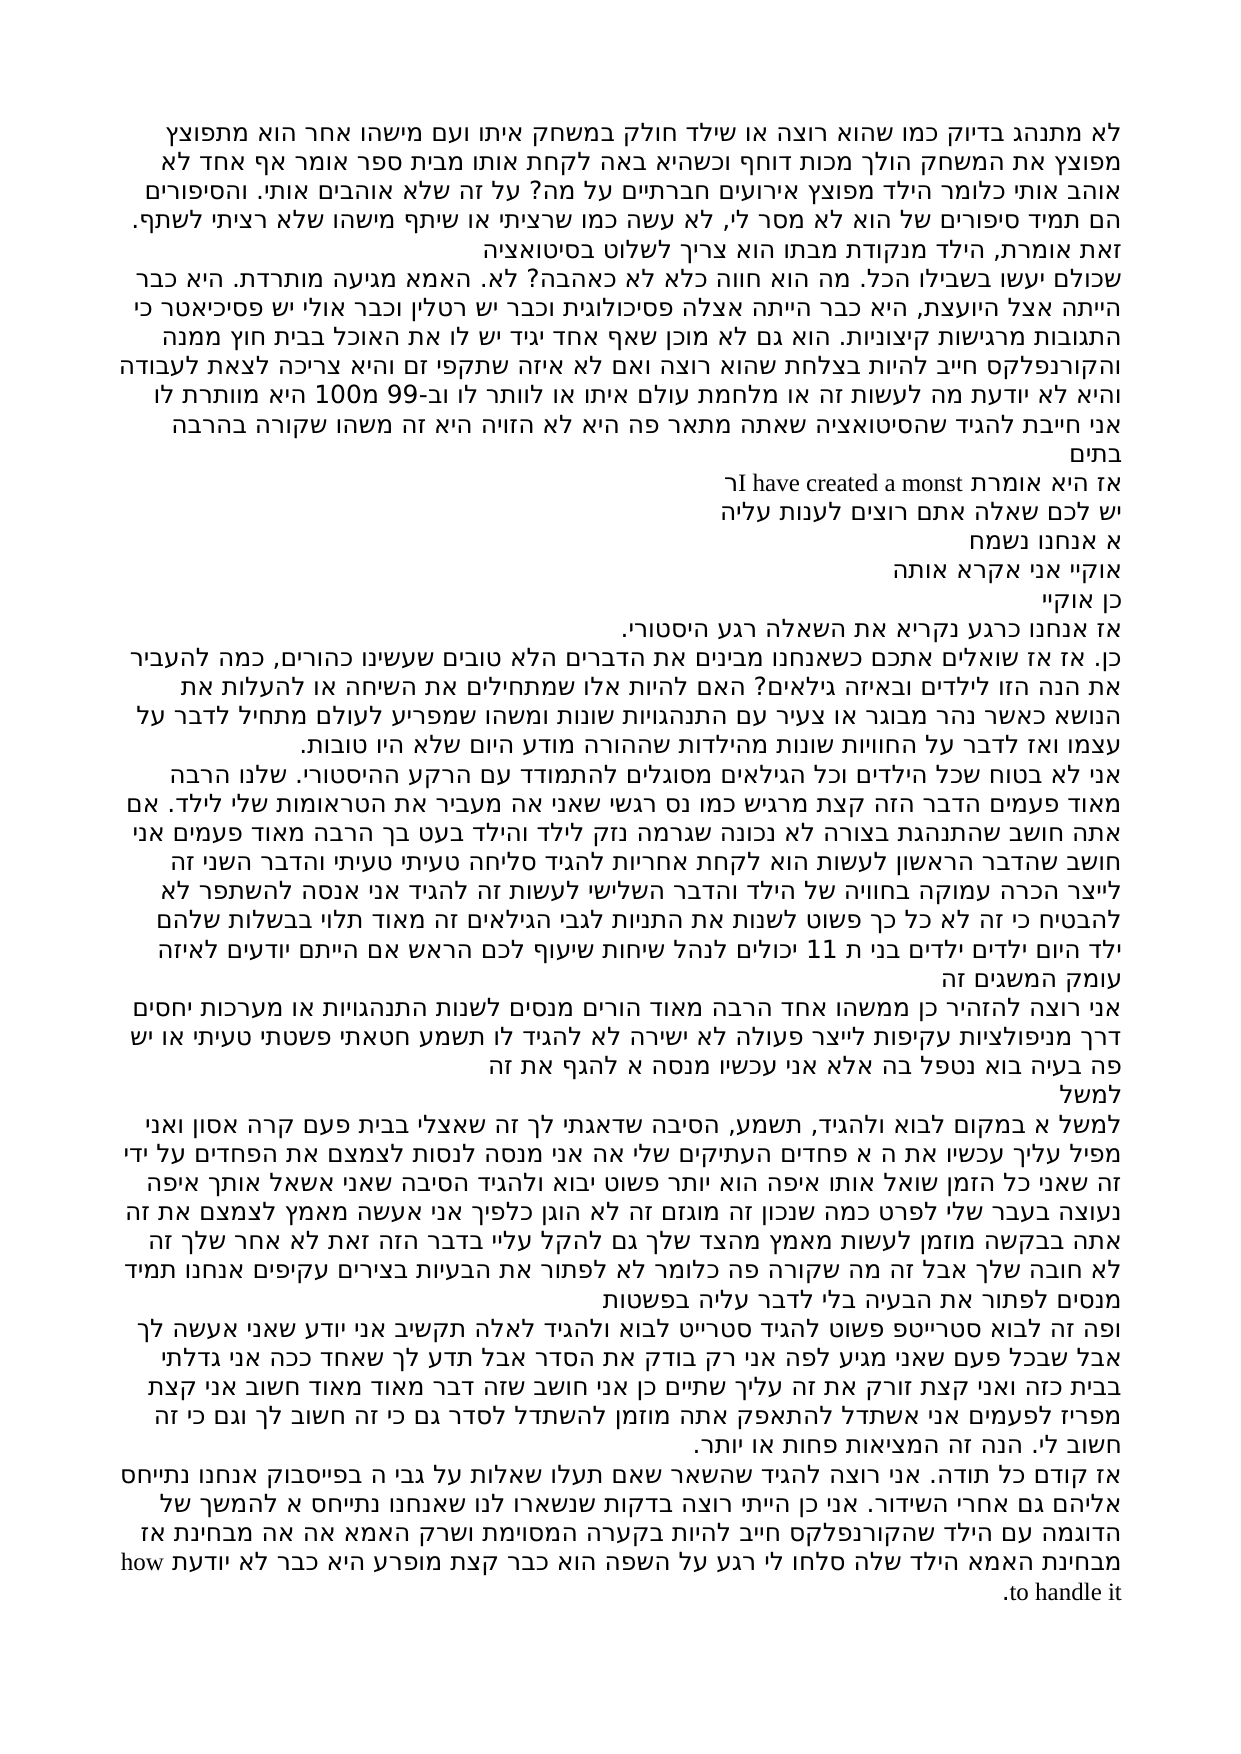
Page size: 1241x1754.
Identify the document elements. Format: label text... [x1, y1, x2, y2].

text למשל א במקום לבוא ולהגיד, תשמע, הסיבה שדאגתי לך זה שאצלי בבית פעם קרה אסון ואני מפיל עליך עכשיו את ה א פחדים העתיקים שלי אה אני מנסה לנסות לצמצם את הפחדים על ידי זה שאני כל הזמן שואל אותו איפה הוא יותר פשוט יבוא ולהגיד הסיבה שאני אשאל אותך איפה נעוצה בעבר שלי לפרט כמה שנכון זה מוגזם זה לא הוגן כלפיך אני אעשה מאמץ לצמצם את זה אתה בבקשה מוזמן לעשות מאמץ מהצד שלך גם להקל עליי בדבר הזה זאת לא אחר שלך זה לא חובה שלך אבל זה מה שקורה פה כלומר לא לפתור את הבעיות בצירים עקיפים אנחנו תמיד מנסים לפתור את הבעיה בלי לדבר עליה בפשטות [118, 1110, 1122, 1314]
text שכולם יעשו בשבילו הכל. מה הוא חווה כלא לא כאהבה? לא. האמא מגיעה מותרדת. היא כבר הייתה אצל היועצת, היא כבר הייתה אצלה פסיכולוגית וכבר יש רטלין וכבר אולי יש פסיכיאטר כי התגובות מרגישות קיצוניות. הוא גם לא מוכן שאף אחד יגיד יש לו את האוכל בבית חוץ ממנה והקורנפלקס חייב להיות בצלחת שהוא רוצה ואם לא איזה שתקפי זם והיא צריכה לצאת לעבודה והיא לא יודעת מה לעשות זה או מלחמת עולם איתו או לוותר לו וב-99 מ100 היא מוותרת לו [118, 264, 1122, 410]
text יש לכם שאלה אתם רוצים לענות עליה [118, 497, 1122, 527]
text כן. אז אז שואלים אתכם כשאנחנו מבינים את הדברים הלא טובים שעשינו כהורים, כמה להעביר את הנה הזו לילדים ובאיזה גילאים? האם להיות אלו שמתחילים את השיחה או להעלות את הנושא כאשר נהר מבוגר או צעיר עם התנהגויות שונות ומשהו שמפריע לעולם מתחיל לדבר על עצמו ואז לדבר על החוויות שונות מהילדות שההורה מודע היום שלא היו טובות. [118, 643, 1122, 760]
text אני לא בטוח שכל הילדים וכל הגילאים מסוגלים להתמודד עם הרקע ההיסטורי. שלנו הרבה מאוד פעמים הדבר הזה קצת מרגיש כמו נס רגשי שאני אה מעביר את הטראומות שלי לילד. אם אתה חושב שהתנהגת בצורה לא נכונה שגרמה נזק לילד והילד בעט בך הרבה מאוד פעמים אני חושב שהדבר הראשון לעשות הוא לקחת אחריות להגיד סליחה טעיתי טעיתי והדבר השני זה לייצר הכרה עמוקה בחוויה של הילד והדבר השלישי לעשות זה להגיד אני אנסה להשתפר לא להבטיח כי זה לא כל כך פשוט לשנות את התניות לגבי הגילאים זה מאוד תלוי בבשלות שלהם ילד היום ילדים ילדים בני ת 11 יכולים לנהל שיחות שיעוף לכם הראש אם הייתם יודעים לאיזה עומק המשגים זה [118, 760, 1122, 993]
text אז קודם כל תודה. אני רוצה להגיד שהשאר שאם תעלו שאלות על גבי ה בפייסבוק אנחנו נתייחס אליהם גם אחרי השידור. אני כן הייתי רוצה בדקות שנשארו לנו שאנחנו נתייחס א להמשך של הדוגמה עם הילד שהקורנפלקס חייב להיות בקערה המסוימת ושרק האמא אה אה מבחינת אז מבחינת האמא הילד שלה סלחו לי רגע על השפה הוא כבר קצת מופרע היא כבר לא יודעת how to handle it. [118, 1460, 1122, 1606]
text כן אוקיי [118, 585, 1122, 614]
text לא מתנהג בדיוק כמו שהוא רוצה או שילד חולק במשחק איתו ועם מישהו אחר הוא מתפוצץ מפוצץ את המשחק הולך מכות דוחף וכשהיא באה לקחת אותו מבית ספר אומר אף אחד לא אוהב אותי כלומר הילד מפוצץ אירועים חברתיים על מה? על זה שלא אוהבים אותי. והסיפורים הם תמיד סיפורים של הוא לא מסר לי, לא עשה כמו שרציתי או שיתף מישהו שלא רציתי לשתף. [118, 118, 1122, 235]
text אוקיי אני אקרא אותה [118, 556, 1122, 585]
text אני רוצה להזהיר כן ממשהו אחד הרבה מאוד הורים מנסים לשנות התנהגויות או מערכות יחסים דרך מניפולציות עקיפות לייצר פעולה לא ישירה לא להגיד לו תשמע חטאתי פשטתי טעיתי או יש פה בעיה בוא נטפל בה אלא אני עכשיו מנסה א להגף את זה [118, 993, 1122, 1081]
text אז היא אומרת I have created a monstר [118, 468, 1122, 497]
text ופה זה לבוא סטרייטפ פשוט להגיד סטרייט לבוא ולהגיד לאלה תקשיב אני יודע שאני אעשה לך אבל שבכל פעם שאני מגיע לפה אני רק בודק את הסדר אבל תדע לך שאחד ככה אני גדלתי בבית כזה ואני קצת זורק את זה עליך שתיים כן אני חושב שזה דבר מאוד מאוד חשוב אני קצת מפריז לפעמים אני אשתדל להתאפק אתה מוזמן להשתדל לסדר גם כי זה חשוב לך וגם כי זה חשוב לי. הנה זה המציאות פחות או יותר. [118, 1314, 1122, 1460]
text אז אנחנו כרגע נקריא את השאלה רגע היסטורי. [118, 614, 1122, 643]
text למשל [118, 1081, 1122, 1110]
text זאת אומרת, הילד מנקודת מבתו הוא צריך לשלוט בסיטואציה [118, 235, 1122, 264]
text אני חייבת להגיד שהסיטואציה שאתה מתאר פה היא לא הזויה היא זה משהו שקורה בהרבה בתים [118, 410, 1122, 468]
text א אנחנו נשמח [118, 527, 1122, 556]
